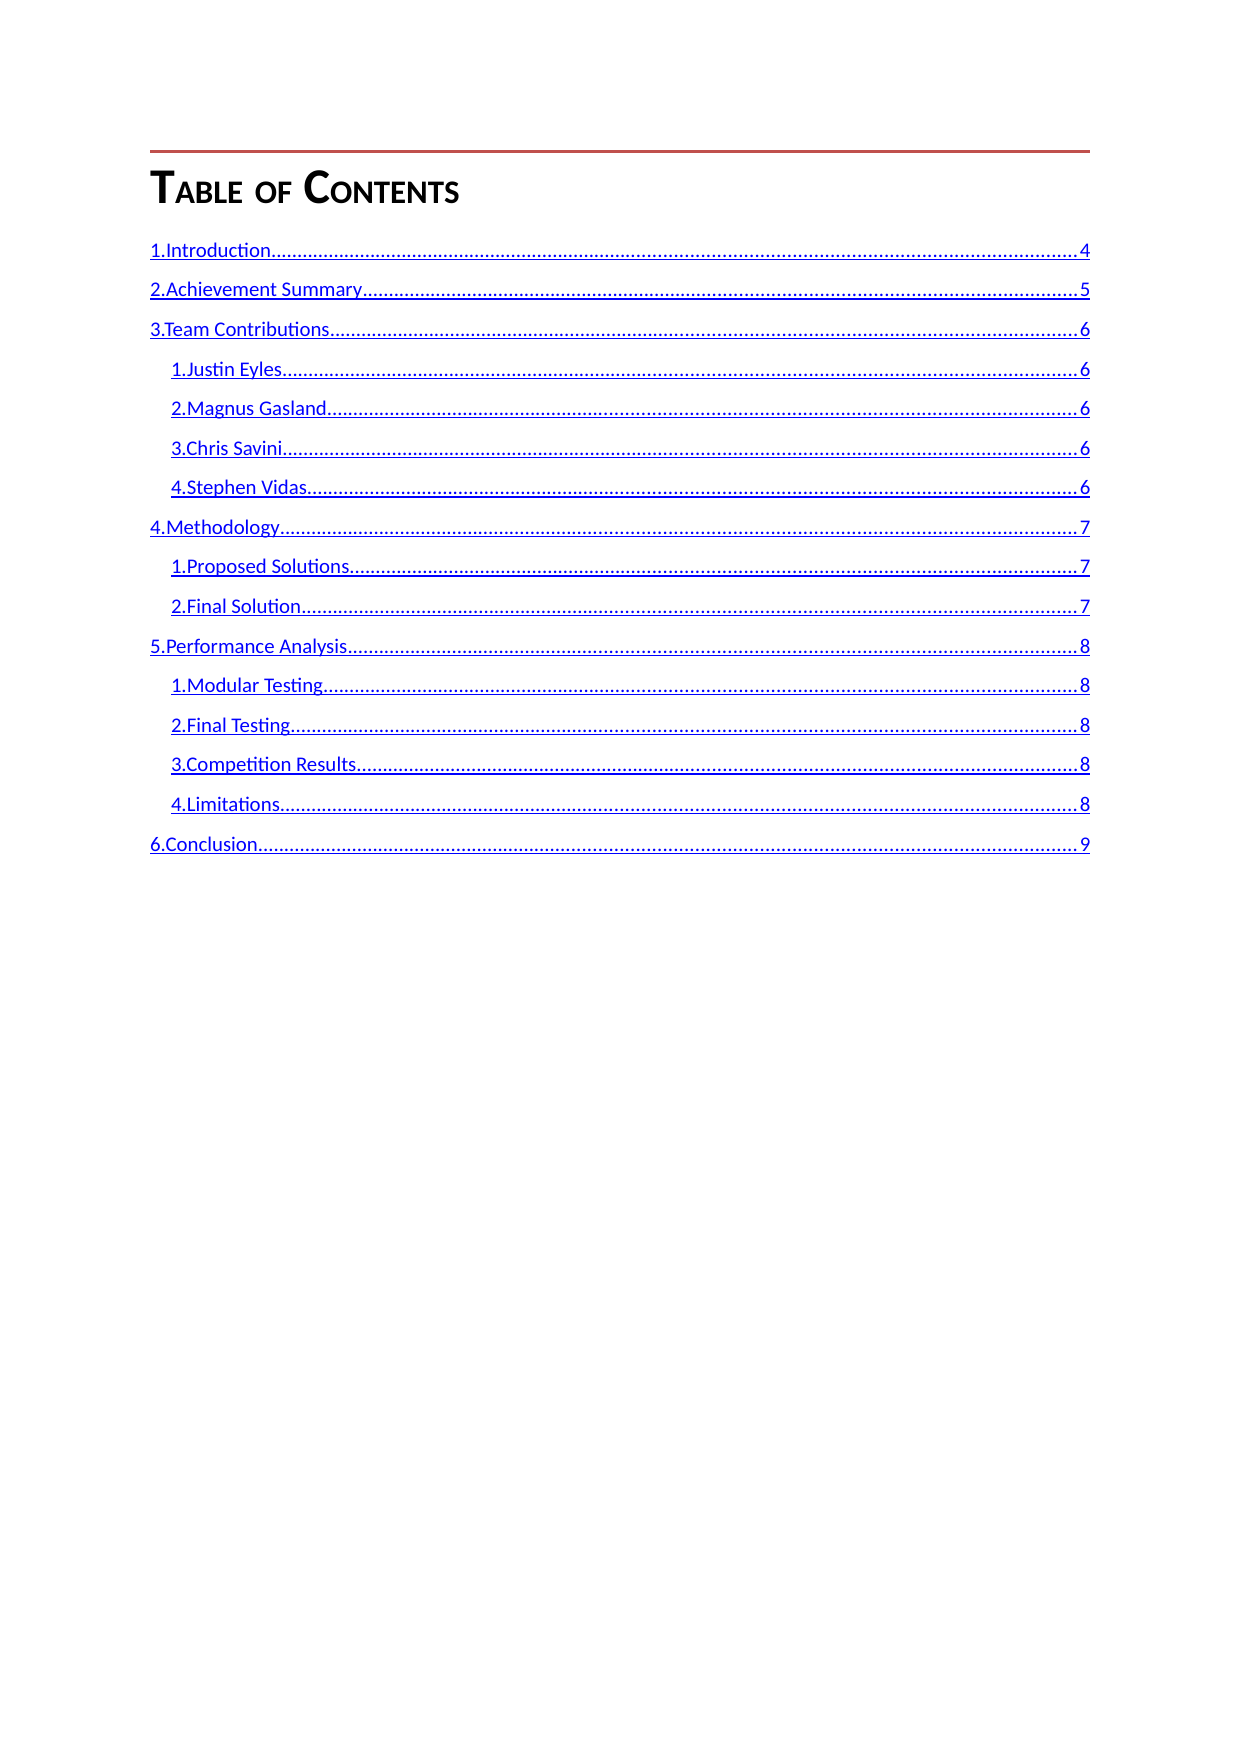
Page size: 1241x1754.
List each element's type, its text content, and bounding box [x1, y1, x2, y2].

text 1.Proposed Solutions 7 [171, 554, 1090, 575]
text 4.Stephen Vidas 6 [171, 474, 1090, 496]
text 4.Methodology 7 [150, 514, 1090, 536]
text 6.Conclusion 9 [150, 831, 1090, 853]
text 2.Achievement Summary 5 [150, 277, 1090, 298]
text 1.Introduction 4 [150, 237, 1090, 259]
text 2.Final Solution 7 [171, 593, 1090, 615]
title Table of Contents [150, 153, 1090, 216]
text 4.Limitations 8 [171, 791, 1090, 813]
text 2.Magnus Gasland 6 [171, 395, 1090, 417]
text 1.Justin Eyles 6 [171, 356, 1090, 378]
text 1.Modular Testing 8 [171, 672, 1090, 694]
text 3.Competition Results 8 [171, 752, 1090, 773]
text 3.Chris Savini 6 [171, 435, 1090, 457]
text 2.Final Testing 8 [171, 712, 1090, 734]
text 5.Performance Analysis 8 [150, 633, 1090, 655]
text 3.Team Contributions 6 [150, 316, 1090, 338]
